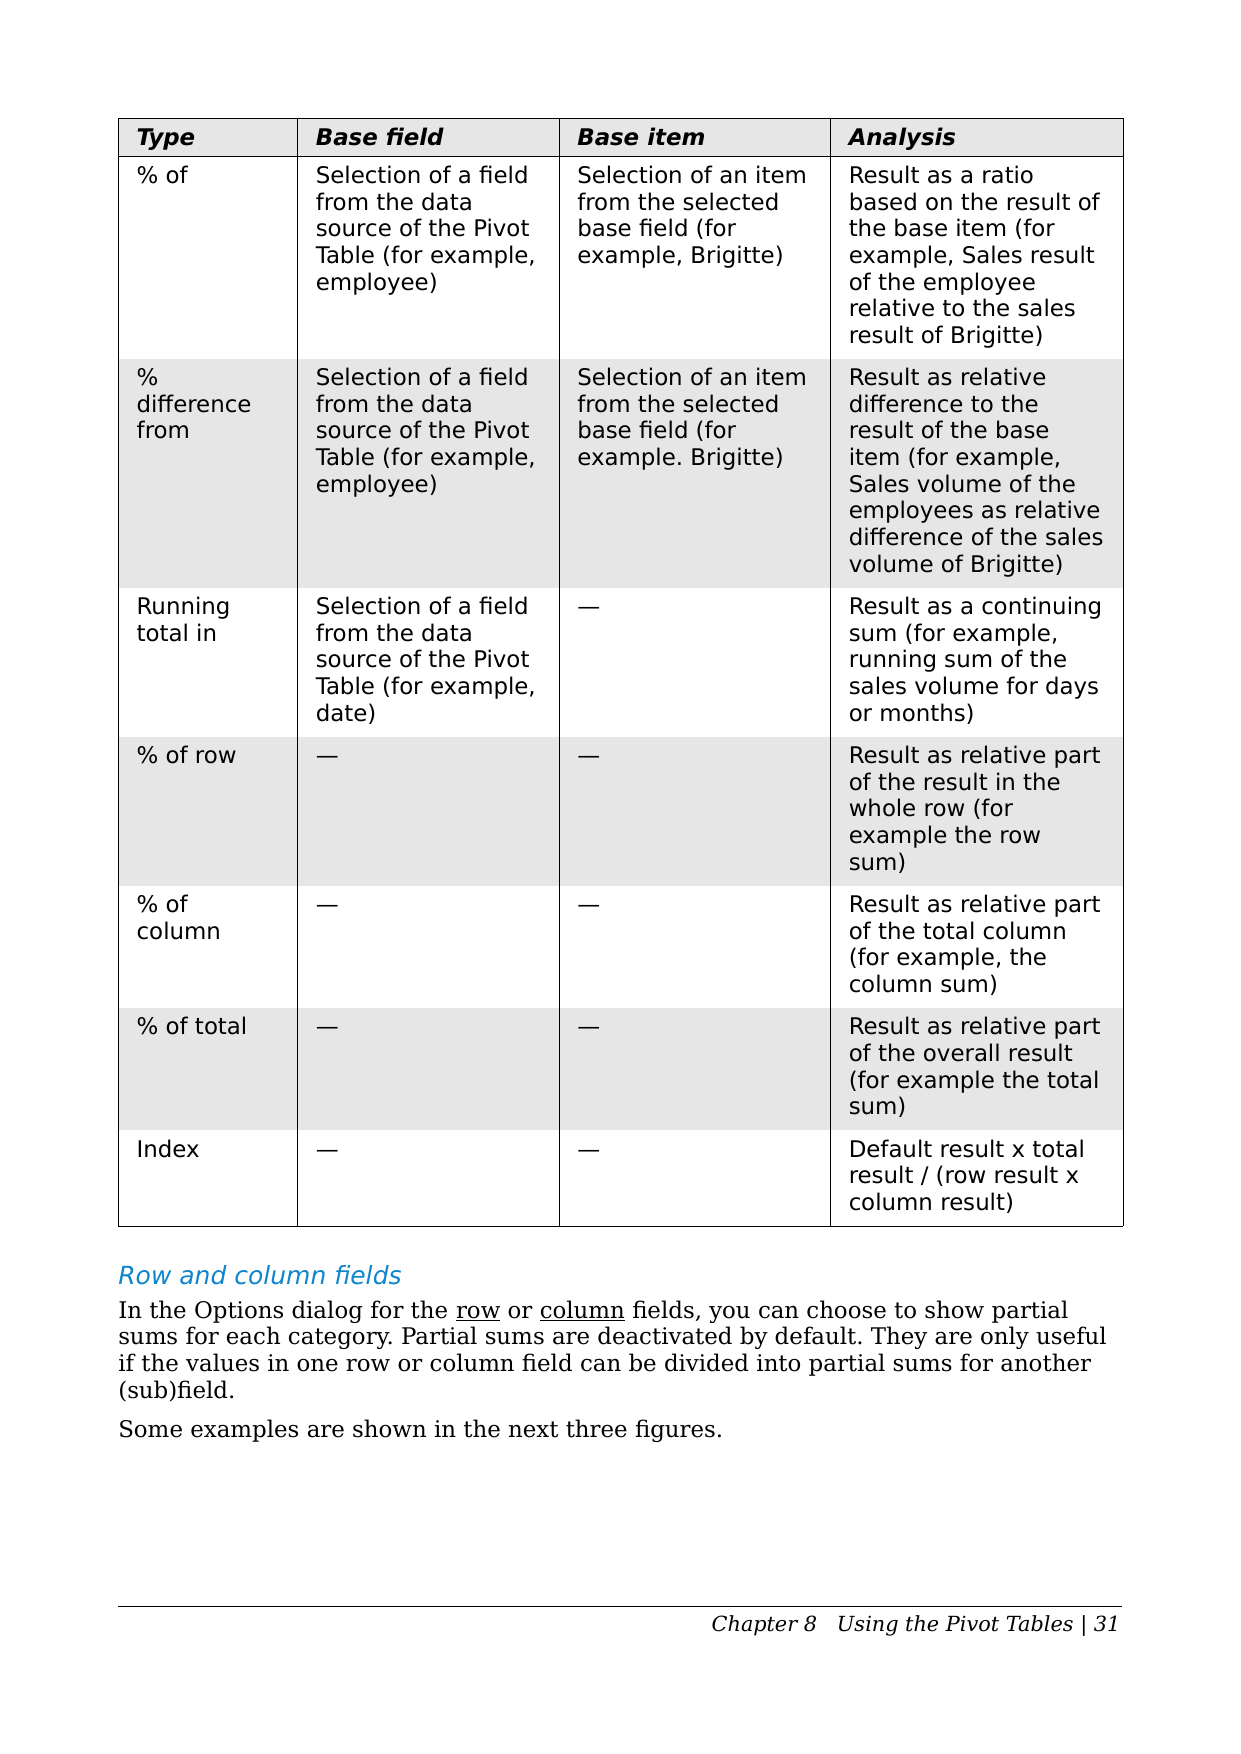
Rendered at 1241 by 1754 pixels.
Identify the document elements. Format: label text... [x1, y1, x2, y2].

subtitle Row and column fields [118, 1261, 1122, 1290]
table_header Base item [560, 119, 830, 156]
text Some examples are shown in the next three figures. [118, 1416, 1122, 1443]
table_cell — [560, 588, 830, 737]
table_cell % of column [119, 886, 297, 1008]
text In the Options dialog for the row or column fields, you can choose to show partial sums for each category. Partial sums are deactivated by default. They are only useful if the values in one row or column field can be divided into partial sums for another (sub)field. [118, 1297, 1122, 1403]
table_cell Default result x total result / (row result x column result) [831, 1130, 1123, 1226]
table_cell Running total in [119, 588, 297, 737]
table_cell — [298, 1130, 559, 1226]
table_cell — [560, 1008, 830, 1130]
table_cell Selection of a field from the data source of the Pivot Table (for example, employee) [298, 157, 559, 359]
table_cell Selection of a field from the data source of the Pivot Table (for example, employee) [298, 359, 559, 588]
table_cell Result as relative difference to the result of the base item (for example, Sales volume of the employees as relative difference of the sales volume of Brigitte) [831, 359, 1123, 588]
table_cell — [298, 737, 559, 886]
table_cell % of [119, 157, 297, 359]
table_cell — [298, 1008, 559, 1130]
table_header Type [119, 119, 297, 156]
table_cell % difference from [119, 359, 297, 588]
table_cell % of total [119, 1008, 297, 1130]
table_cell — [560, 737, 830, 886]
table_cell — [560, 886, 830, 1008]
table_cell Result as relative part of the result in the whole row (for example the row sum) [831, 737, 1123, 886]
table_cell Result as a ratio based on the result of the base item (for example, Sales result of the employee relative to the sales result of Brigitte) [831, 157, 1123, 359]
table_cell — [560, 1130, 830, 1226]
table_cell Selection of an item from the selected base field (for example, Brigitte) [560, 157, 830, 359]
table_cell % of row [119, 737, 297, 886]
table_cell Selection of an item from the selected base field (for example. Brigitte) [560, 359, 830, 588]
table_cell Index [119, 1130, 297, 1226]
table_cell Result as a continuing sum (for example, running sum of the sales volume for days or months) [831, 588, 1123, 737]
table_cell Selection of a field from the data source of the Pivot Table (for example, date) [298, 588, 559, 737]
table_cell Result as relative part of the total column (for example, the column sum) [831, 886, 1123, 1008]
table_header Base field [298, 119, 559, 156]
table_cell — [298, 886, 559, 1008]
table_cell Result as relative part of the overall result (for example the total sum) [831, 1008, 1123, 1130]
table_header Analysis [831, 119, 1123, 156]
